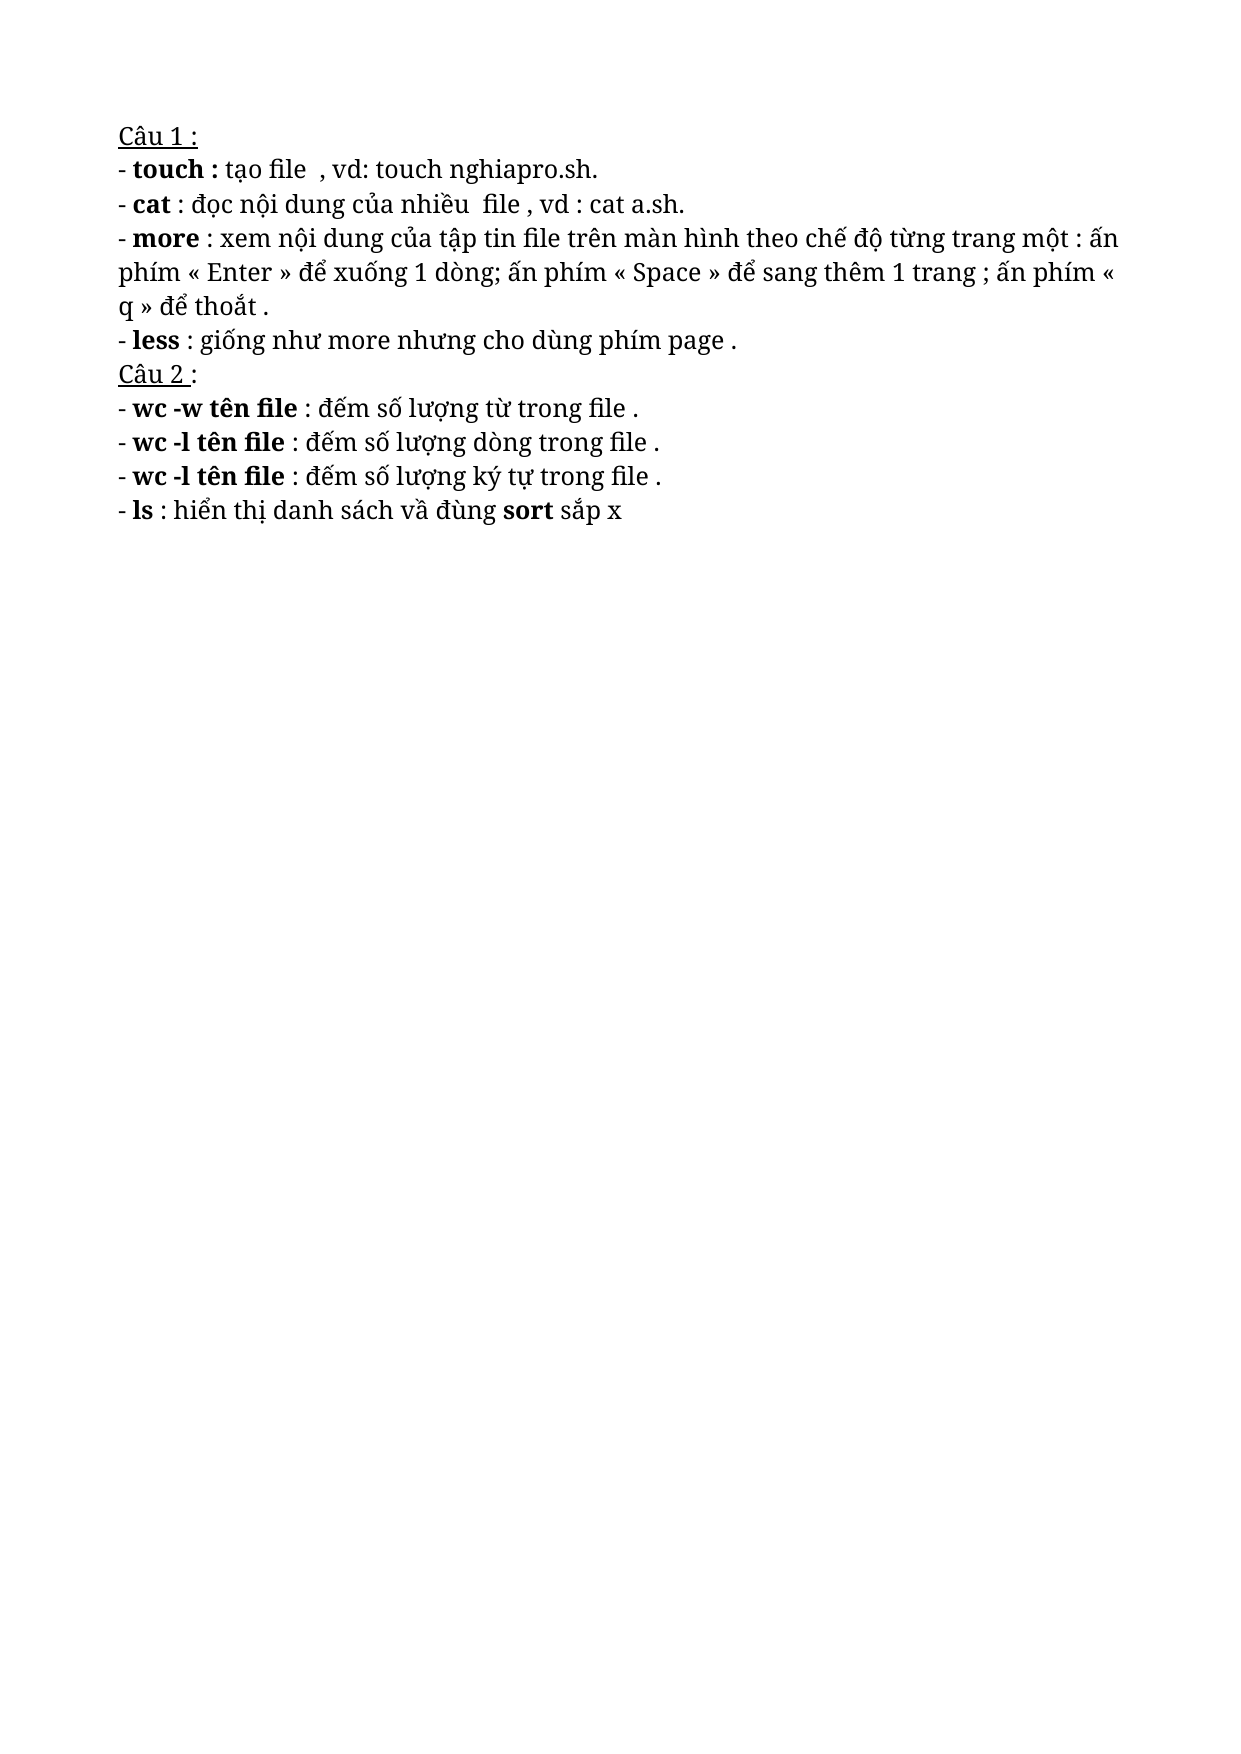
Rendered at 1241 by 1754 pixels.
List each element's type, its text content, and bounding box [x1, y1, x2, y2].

text - more : xem nội dung của tập tin file trên màn hình theo chế độ từng trang một : ấn phím « Enter » để xuống 1 dòng; ấn phím « Space » để sang thêm 1 trang ; ấn phím « q » để thoắt . [118, 220, 1122, 322]
text - wc -l tên file : đếm số lượng dòng trong file . [118, 425, 1122, 459]
text - ls : hiển thị danh sách vầ đùng sort sắp x [118, 493, 1122, 527]
text Câu 1 : [118, 118, 1122, 152]
text - wc -l tên file : đếm số lượng ký tự trong file . [118, 459, 1122, 493]
text - cat : đọc nội dung của nhiều file , vd : cat a.sh. [118, 186, 1122, 220]
text - touch : tạo file , vd: touch nghiapro.sh. [118, 152, 1122, 186]
text Câu 2 : [118, 357, 1122, 391]
text - less : giống như more nhưng cho dùng phím page . [118, 322, 1122, 357]
text - wc -w tên file : đếm số lượng từ trong file . [118, 391, 1122, 425]
